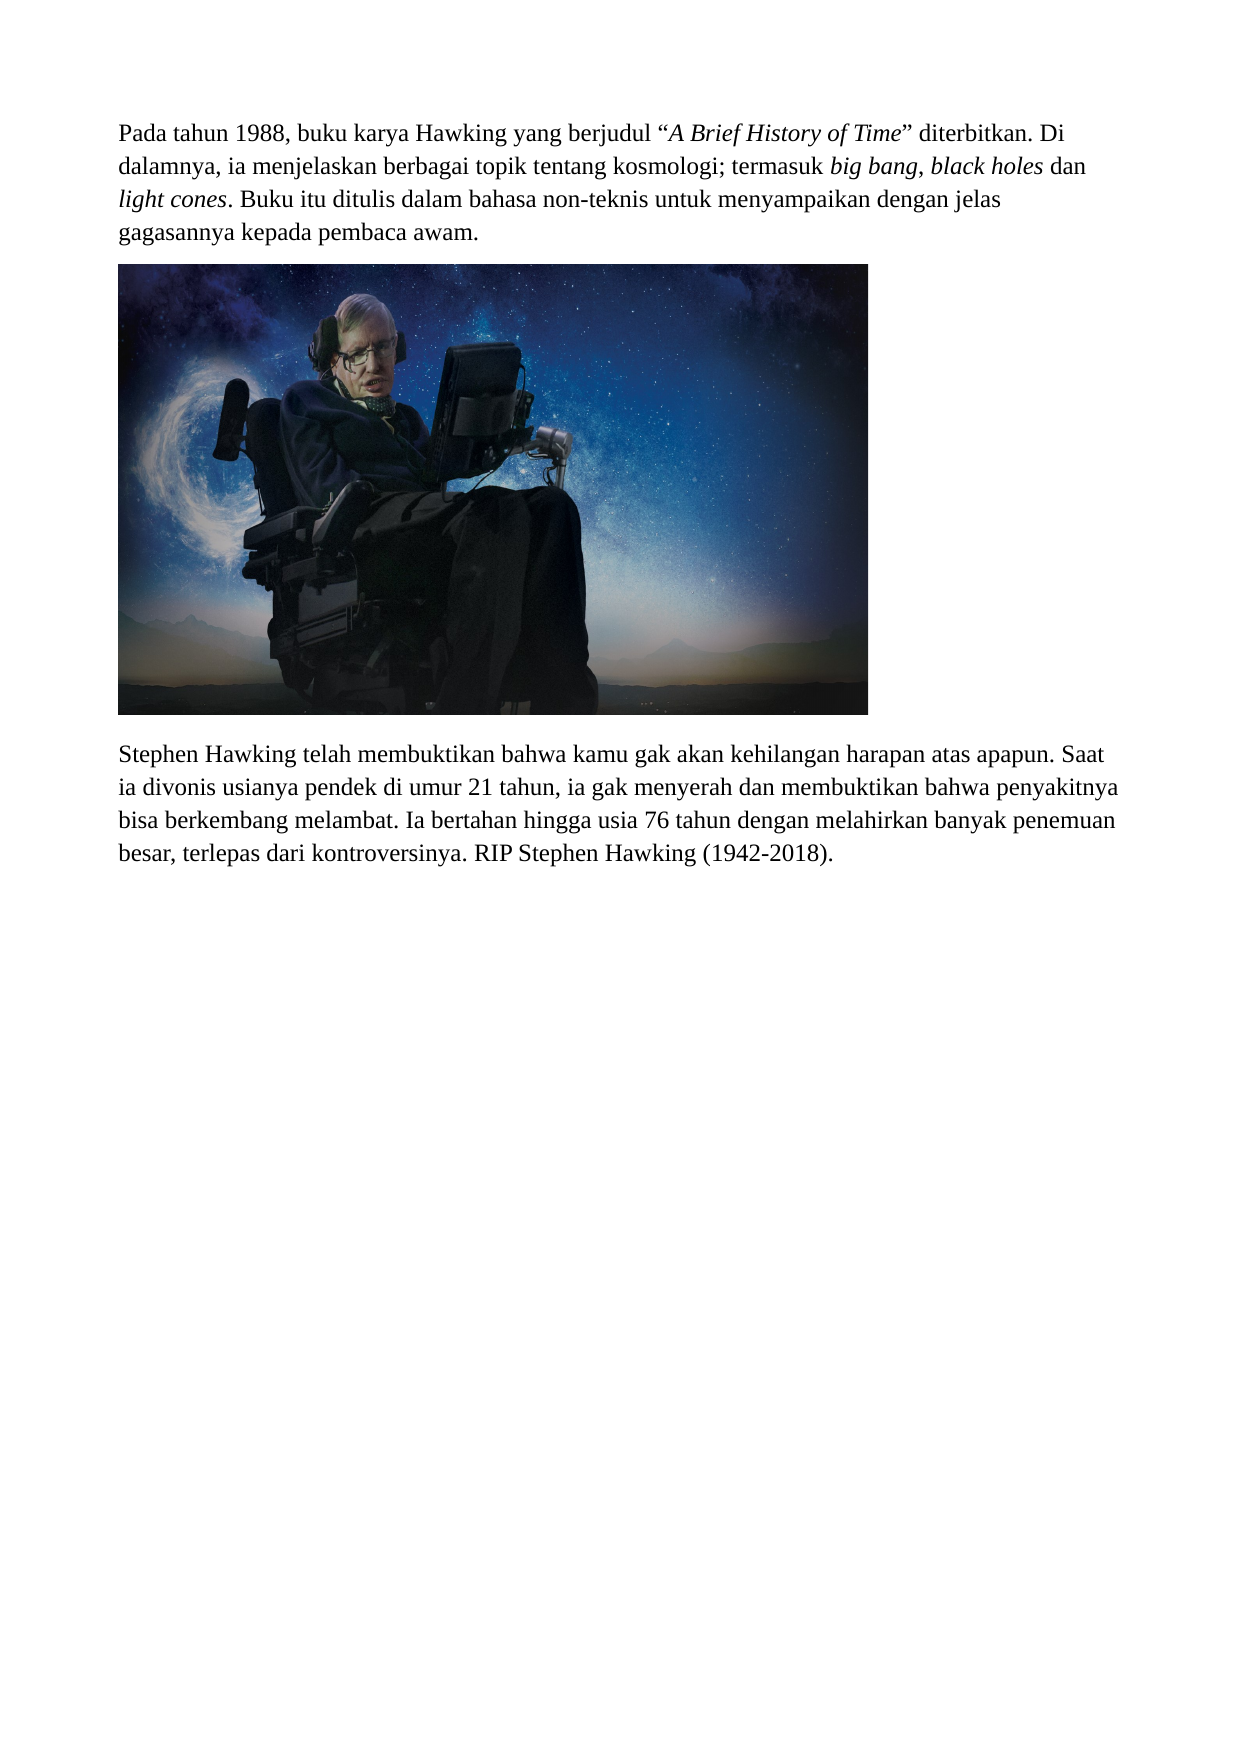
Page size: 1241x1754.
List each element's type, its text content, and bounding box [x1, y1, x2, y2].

text Stephen Hawking telah membuktikan bahwa kamu gak akan kehilangan harapan atas apapun. Saat ia divonis usianya pendek di umur 21 tahun, ia gak menyerah dan membuktikan bahwa penyakitnya bisa berkembang melambat. Ia bertahan hingga usia 76 tahun dengan melahirkan banyak penemuan besar, terlepas dari kontroversinya. RIP Stephen Hawking (1942-2018). [118, 739, 1122, 867]
text Pada tahun 1988, buku karya Hawking yang berjudul “A Brief History of Time” diterbitkan. Di dalamnya, ia menjelaskan berbagai topik tentang kosmologi; termasuk big bang, black holes dan light cones. Buku itu ditulis dalam bahasa non-teknis untuk menyampaikan dengan jelas gagasannya kepada pembaca awam. [118, 118, 1122, 246]
picture [118, 264, 869, 715]
